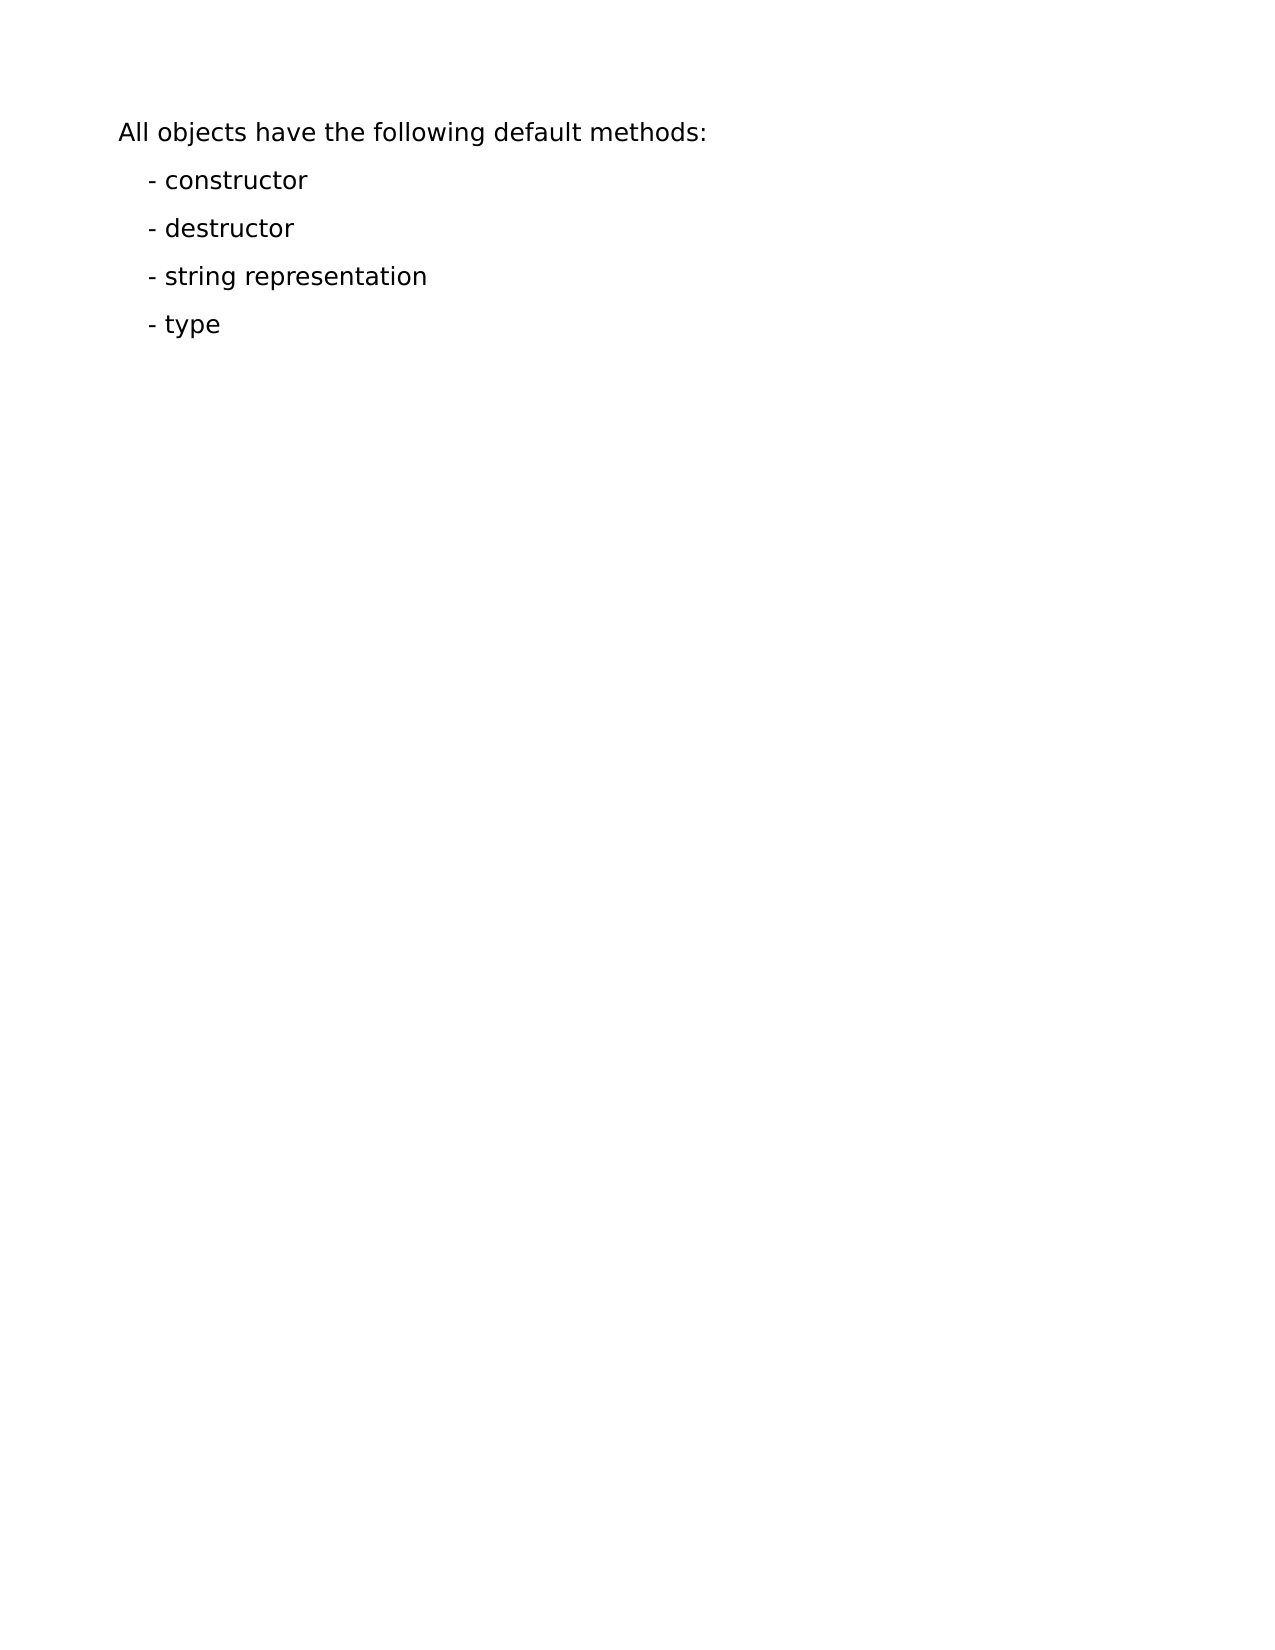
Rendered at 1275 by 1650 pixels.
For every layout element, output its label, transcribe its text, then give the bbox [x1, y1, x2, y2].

list - string representation [148, 262, 1157, 292]
list - constructor [148, 166, 1157, 195]
list - destructor [148, 214, 1157, 243]
text All objects have the following default methods: [118, 118, 1157, 147]
list - type [148, 311, 1157, 340]
